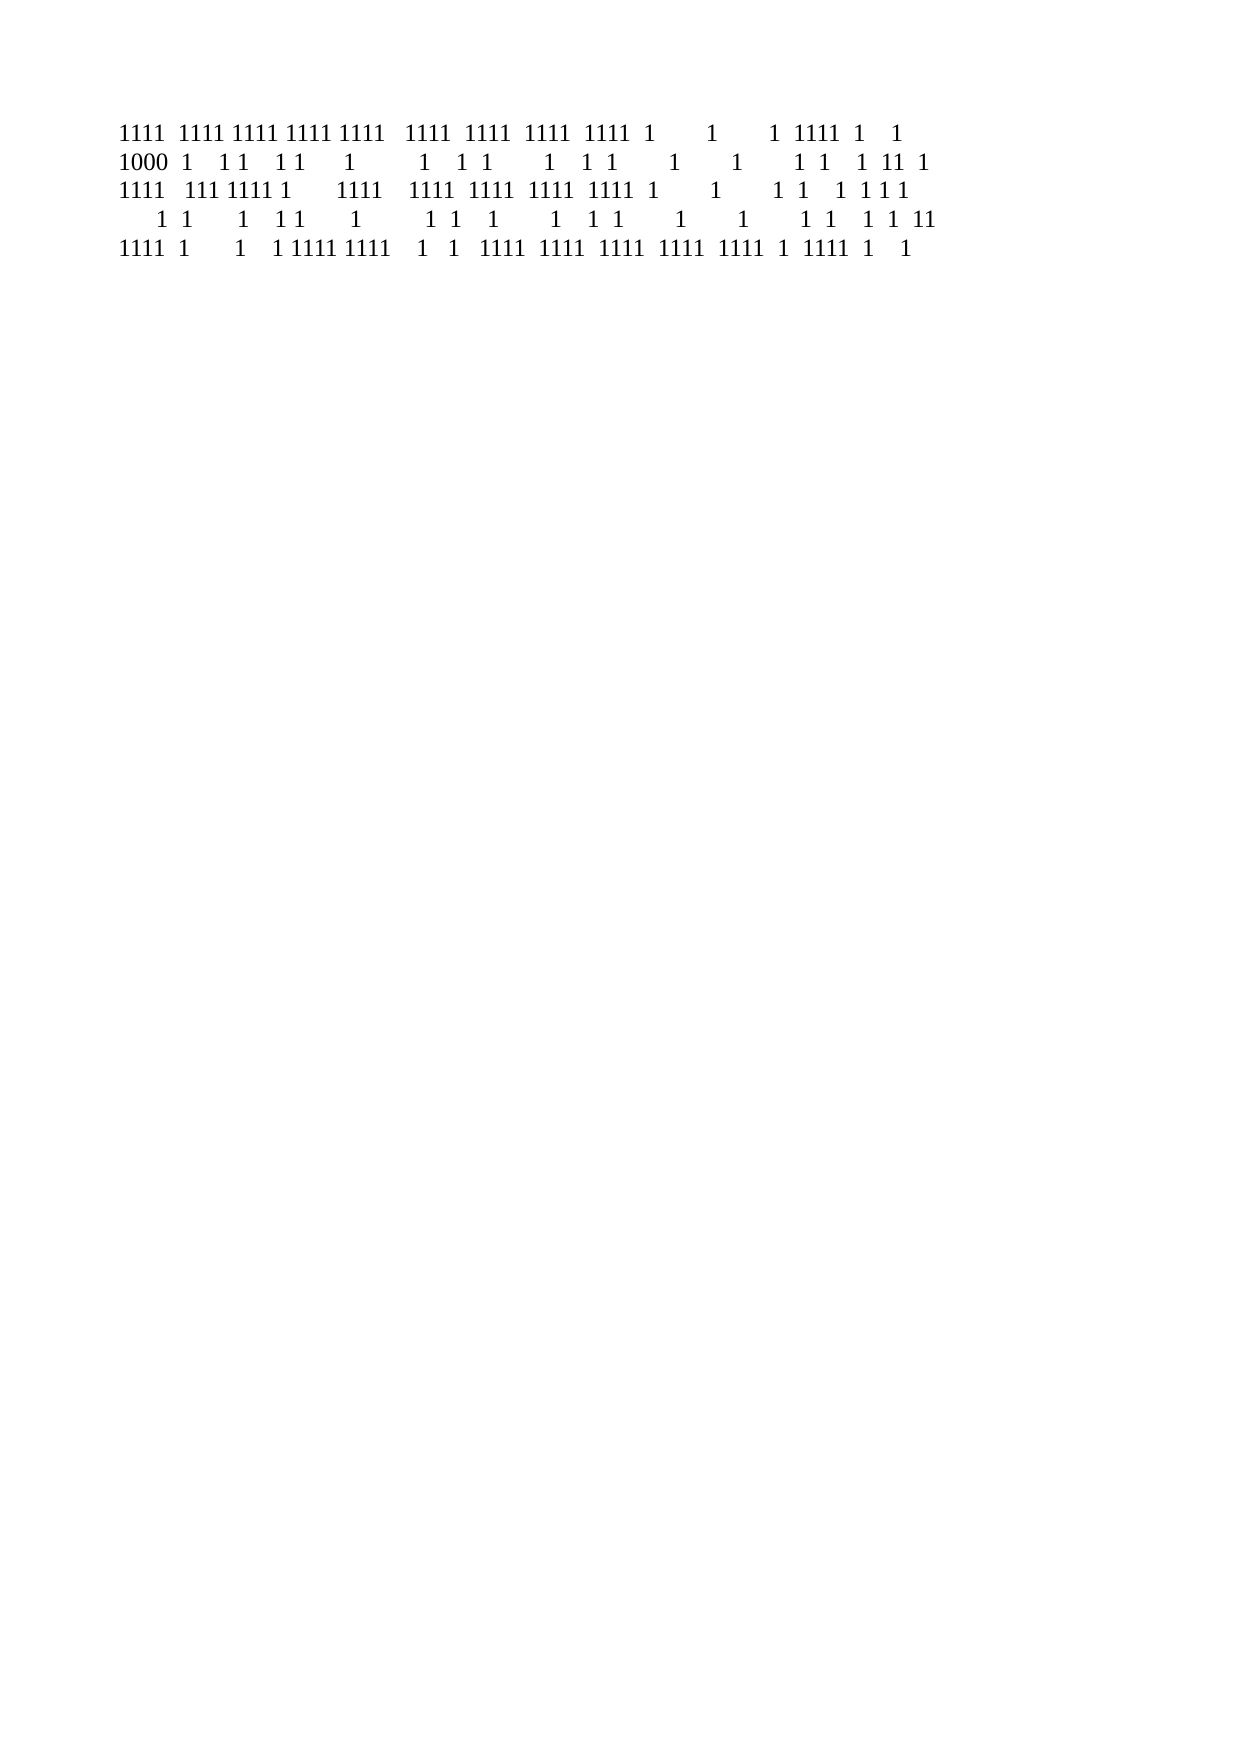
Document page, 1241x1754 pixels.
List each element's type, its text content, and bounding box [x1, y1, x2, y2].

text 1111 111 1111 1 1111 1111 1111 1111 1111 1 1 1 1 1 1 1 1 [118, 176, 1122, 204]
text 1111 1111 1111 1111 1111 1111 1111 1111 1111 1 1 1 1111 1 1 [118, 118, 1122, 147]
text 1111 1 1 1 1111 1111 1 1 1111 1111 1111 1111 1111 1 1111 1 1 [118, 233, 1122, 262]
text 1 1 1 1 1 1 1 1 1 1 1 1 1 1 1 1 1 1 11 [118, 204, 1122, 233]
text 1000 1 1 1 1 1 1 1 1 1 1 1 1 1 1 1 1 1 11 1 [118, 147, 1122, 176]
